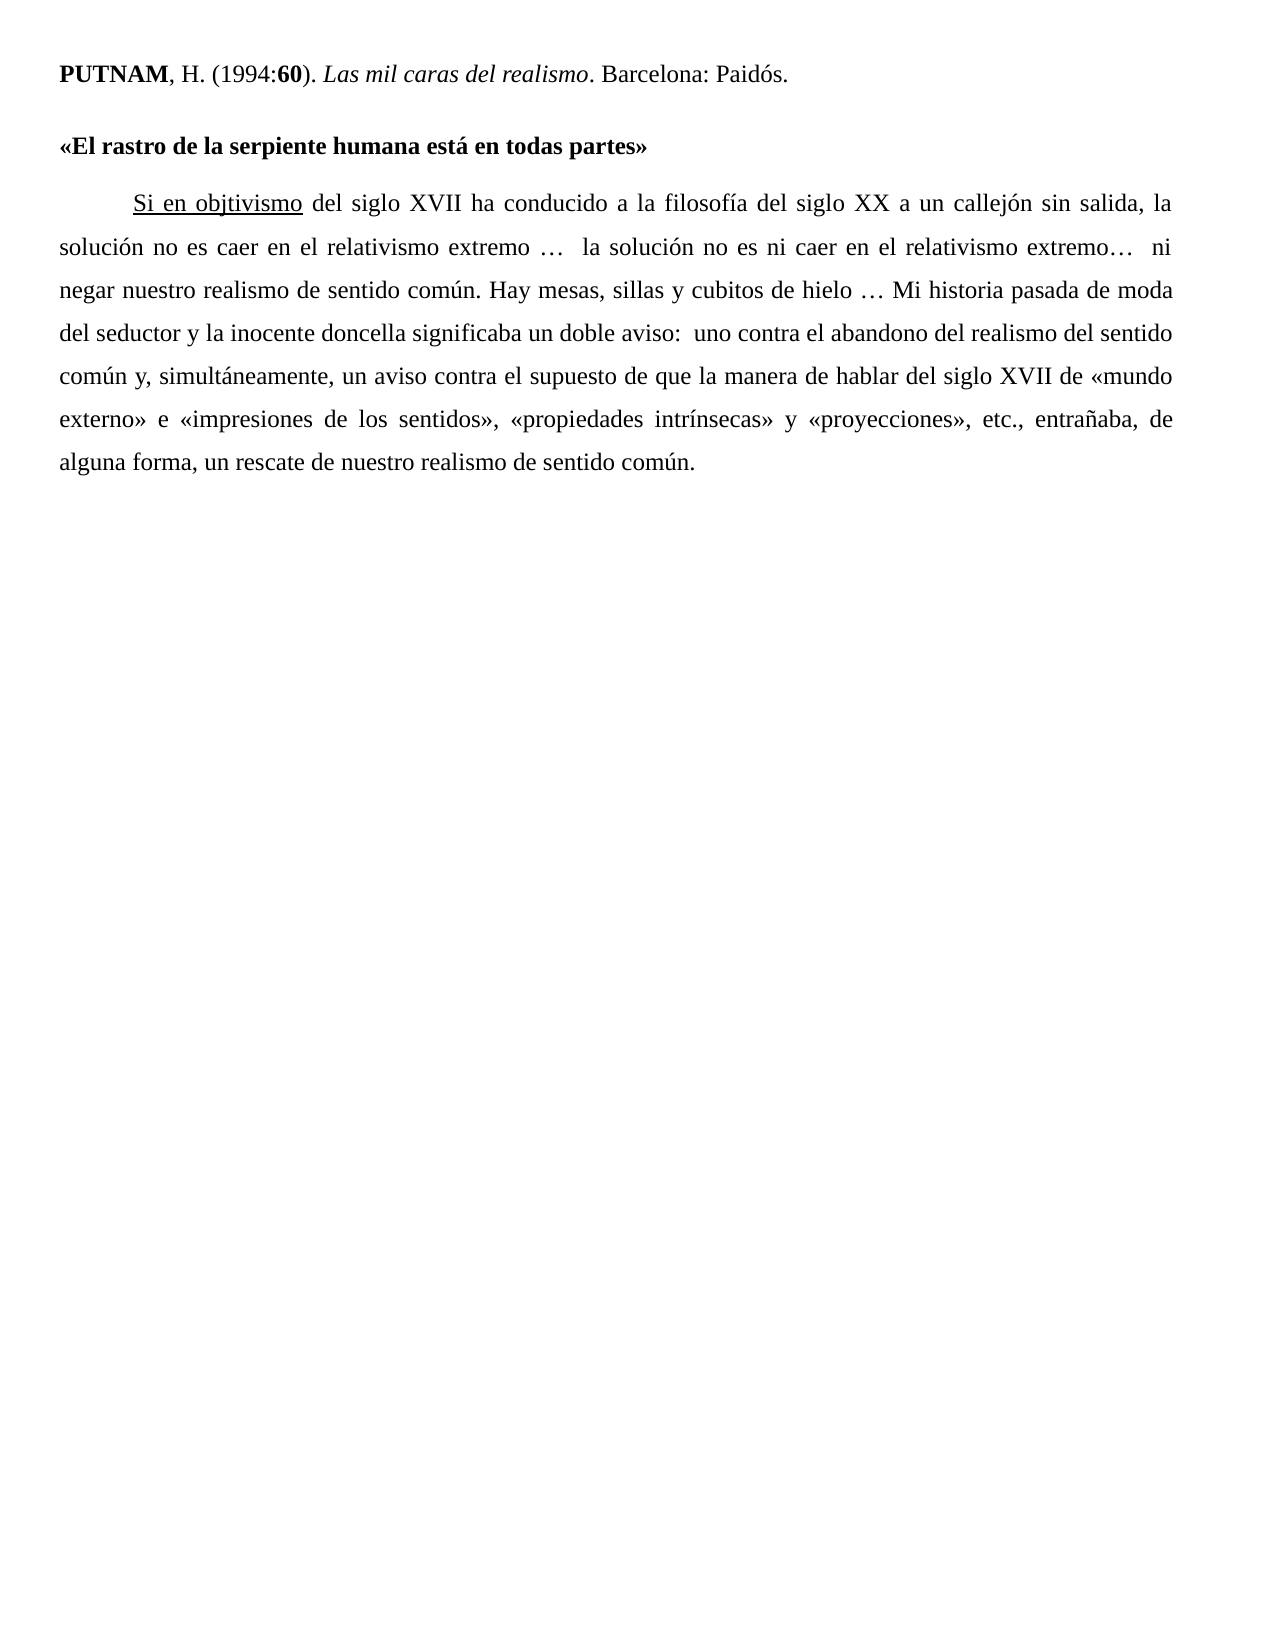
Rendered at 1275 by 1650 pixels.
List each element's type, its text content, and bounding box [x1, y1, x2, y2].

text PUTNAM, H. (1994:60). Las mil caras del realismo. Barcelona: Paidós. [59, 59, 1174, 88]
text Si en objtivismo del siglo XVII ha conducido a la filosofía del siglo XX a un callejón sin salida, la solución no es caer en el relativismo extremo … la solución no es ni caer en el relativismo extremo… ni negar nuestro realismo de sentido común. Hay mesas, sillas y cubitos de hielo … Mi historia pasada de moda del seductor y la inocente doncella significaba un doble aviso: uno contra el abandono del realismo del sentido común y, simultáneamente, un aviso contra el supuesto de que la manera de hablar del siglo XVII de «mundo externo» e «impresiones de los sentidos», «propiedades intrínsecas» y «proyecciones», etc., entrañaba, de alguna forma, un rescate de nuestro realismo de sentido común. [59, 188, 1174, 476]
text «El rastro de la serpiente humana está en todas partes» [59, 131, 1174, 160]
